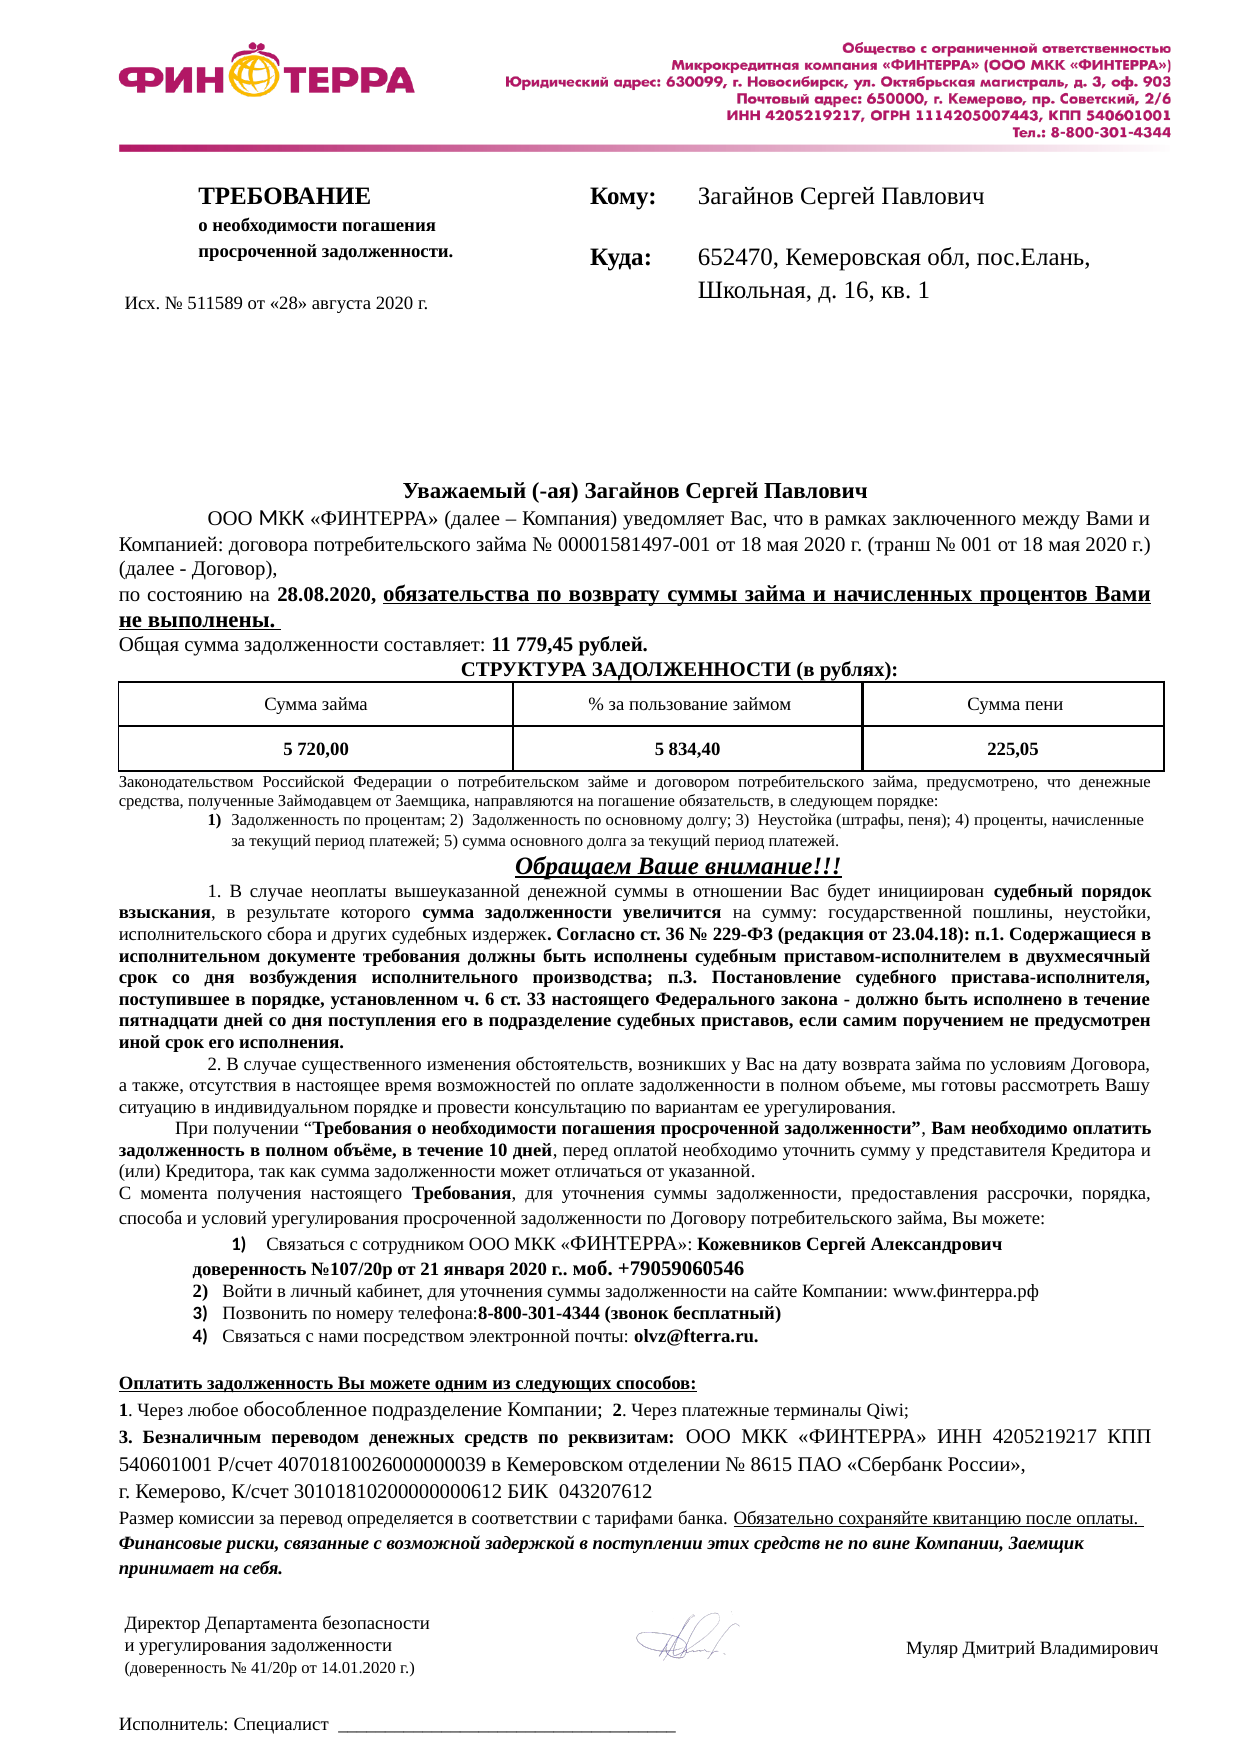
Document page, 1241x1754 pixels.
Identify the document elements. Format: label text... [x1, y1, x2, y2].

list Связаться с сотрудником ООО МКК «ФИНТЕРРА»: Кожевников Сергей Александрович [193, 1231, 1152, 1256]
text При получении “Требования о необходимости погашения просроченной задолженности”, Вам необходимо оплатить задолженность в полном объёме, в течение 10 дней, перед оплатой необходимо уточнить сумму у представителя Кредитора и (или) Кредитора, так как сумма задолженности может отличаться от указанной. [118, 1117, 1152, 1182]
table_header Муляр Дмитрий Владимирович [807, 1606, 1164, 1688]
table_cell 652470, Кемеровская обл, пос.Елань, Школьная, д. 16, кв. 1 [692, 236, 1116, 398]
text Законодательством Российской Федерации о потребительском займе и договором потребительского займа, предусмотрено, что денежные средства, полученные Займодавцем от Заемщика, направляются на погашение обязательств, в следующем порядке: [118, 772, 1152, 810]
text 2. В случае существенного изменения обстоятельств, возникших у Вас на дату возврата займа по условиям Договора, а также, отсутствия в настоящее время возможностей по оплате задолженности в полном объеме, мы готовы рассмотреть Вашу ситуацию в индивидуальном порядке и провести консультацию по вариантам ее урегулирования. [118, 1052, 1152, 1117]
table_cell 5 720,00 [119, 727, 512, 769]
text 1. Через любое обособленное подразделение Компании; 2. Через платежные терминалы Qiwi; [118, 1397, 1152, 1421]
table_header Загайнов Сергей Павлович [692, 175, 1116, 236]
text Общая сумма задолженности составляет: 11 779,45 рублей. [118, 632, 1152, 656]
text Оплатить задолженность Вы можете одним из следующих способов: [118, 1372, 1152, 1393]
table_header ТРЕБОВАНИЕ о необходимости погашения просроченной задолженности. Исх. № 511589 от «28» августа 2020 г. [119, 175, 584, 398]
table_header % за пользование займом [514, 683, 861, 725]
text Исполнитель: Специалист ____________________________________ [118, 1713, 1152, 1735]
text 1. В случае неоплаты вышеуказанной денежной суммы в отношении Вас будет инициирован судебный порядок взыскания, в результате которого сумма задолженности увеличится на сумму: государственной пошлины, неустойки, исполнительского сбора и других судебных издержек. Согласно ст. 36 № 229-ФЗ (редакция от 23.04.18): п.1. Содержащиеся в исполнительном документе требования должны быть исполнены судебным приставом-исполнителем в двухмесячный срок со дня возбуждения исполнительного производства; п.3. Постановление судебного пристава-исполнителя, поступившее в порядке, установленном ч. 6 ст. 33 настоящего Федерального закона - должно быть исполнено в течение пятнадцати дней со дня поступления его в подразделение судебных приставов, если самим поручением не предусмотрен иной срок его исполнения. [118, 880, 1152, 1052]
table_cell 225,05 [864, 727, 1163, 769]
text г. Кемерово, К/счет 30101810200000000612 БИК 043207612 [118, 1479, 1152, 1503]
text ООО МКК «ФИНТЕРРА» (далее – Компания) уведомляет Вас, что в рамках заключенного между Вами и Компанией: договора потребительского займа № 00001581497-001 от 18 мая 2020 г. (транш № 001 от 18 мая 2020 г.) (далее - Договор), [118, 503, 1152, 580]
table_header [570, 1606, 807, 1688]
text по состоянию на 28.08.2020, обязательства по возврату суммы займа и начисленных процентов Вами не выполнены. [118, 580, 1152, 632]
table_cell Куда: [584, 236, 692, 398]
text доверенность №107/20р от 21 января 2020 г.. моб. +79059060546 [192, 1256, 1152, 1279]
list Войти в личный кабинет, для уточнения суммы задолженности на сайте Компании: www.финтерра.рф [163, 1279, 1152, 1301]
text Уважаемый (-ая) Загайнов Сергей Павлович [118, 477, 1152, 503]
text Размер комиссии за перевод определяется в соответствии с тарифами банка. Обязательно сохраняйте квитанцию после оплаты. Финансовые риски, связанные с возможной задержкой в поступлении этих средств не по вине Компании, Заемщик принимает на себя. [118, 1507, 1152, 1578]
text СТРУКТУРА ЗАДОЛЖЕННОСТИ (в рублях): [118, 656, 1152, 681]
list Позвонить по номеру телефона:8-800-301-4344 (звонок бесплатный) [192, 1301, 1152, 1324]
table_header [1116, 175, 1169, 398]
table_header Кому: [584, 175, 692, 236]
table_header Директор Департамента безопасности и урегулирования задолженности (доверенность № 41/20р от 14.01.2020 г.) [119, 1606, 570, 1688]
text 3. Безналичным переводом денежных средств по реквизитам: ООО МКК «ФИНТЕРРА» ИНН 4205219217 КПП 540601001 Р/счет 40701810026000000039 в Кемеровском отделении № 8615 ПАО «Сбербанк России», [118, 1424, 1152, 1476]
picture [635, 1611, 742, 1662]
text С момента получения настоящего Требования, для уточнения суммы задолженности, предоставления рассрочки, порядка, способа и условий урегулирования просроченной задолженности по Договору потребительского займа, Вы можете: [118, 1182, 1152, 1228]
table_cell 5 834,40 [514, 727, 861, 769]
list Задолженность по процентам; 2) Задолженность по основному долгу; 3) Неустойка (штрафы, пеня); 4) проценты, начисленные за текущий период платежей; 5) сумма основного долга за текущий период платежей. [207, 810, 1152, 850]
table_header Сумма займа [119, 683, 512, 725]
table_header Сумма пени [864, 683, 1163, 725]
text Обращаем Ваше внимание!!! [118, 851, 1152, 880]
list Связаться с нами посредством электронной почты: olvz@fterra.ru. [192, 1324, 1152, 1347]
picture [118, 42, 1171, 152]
